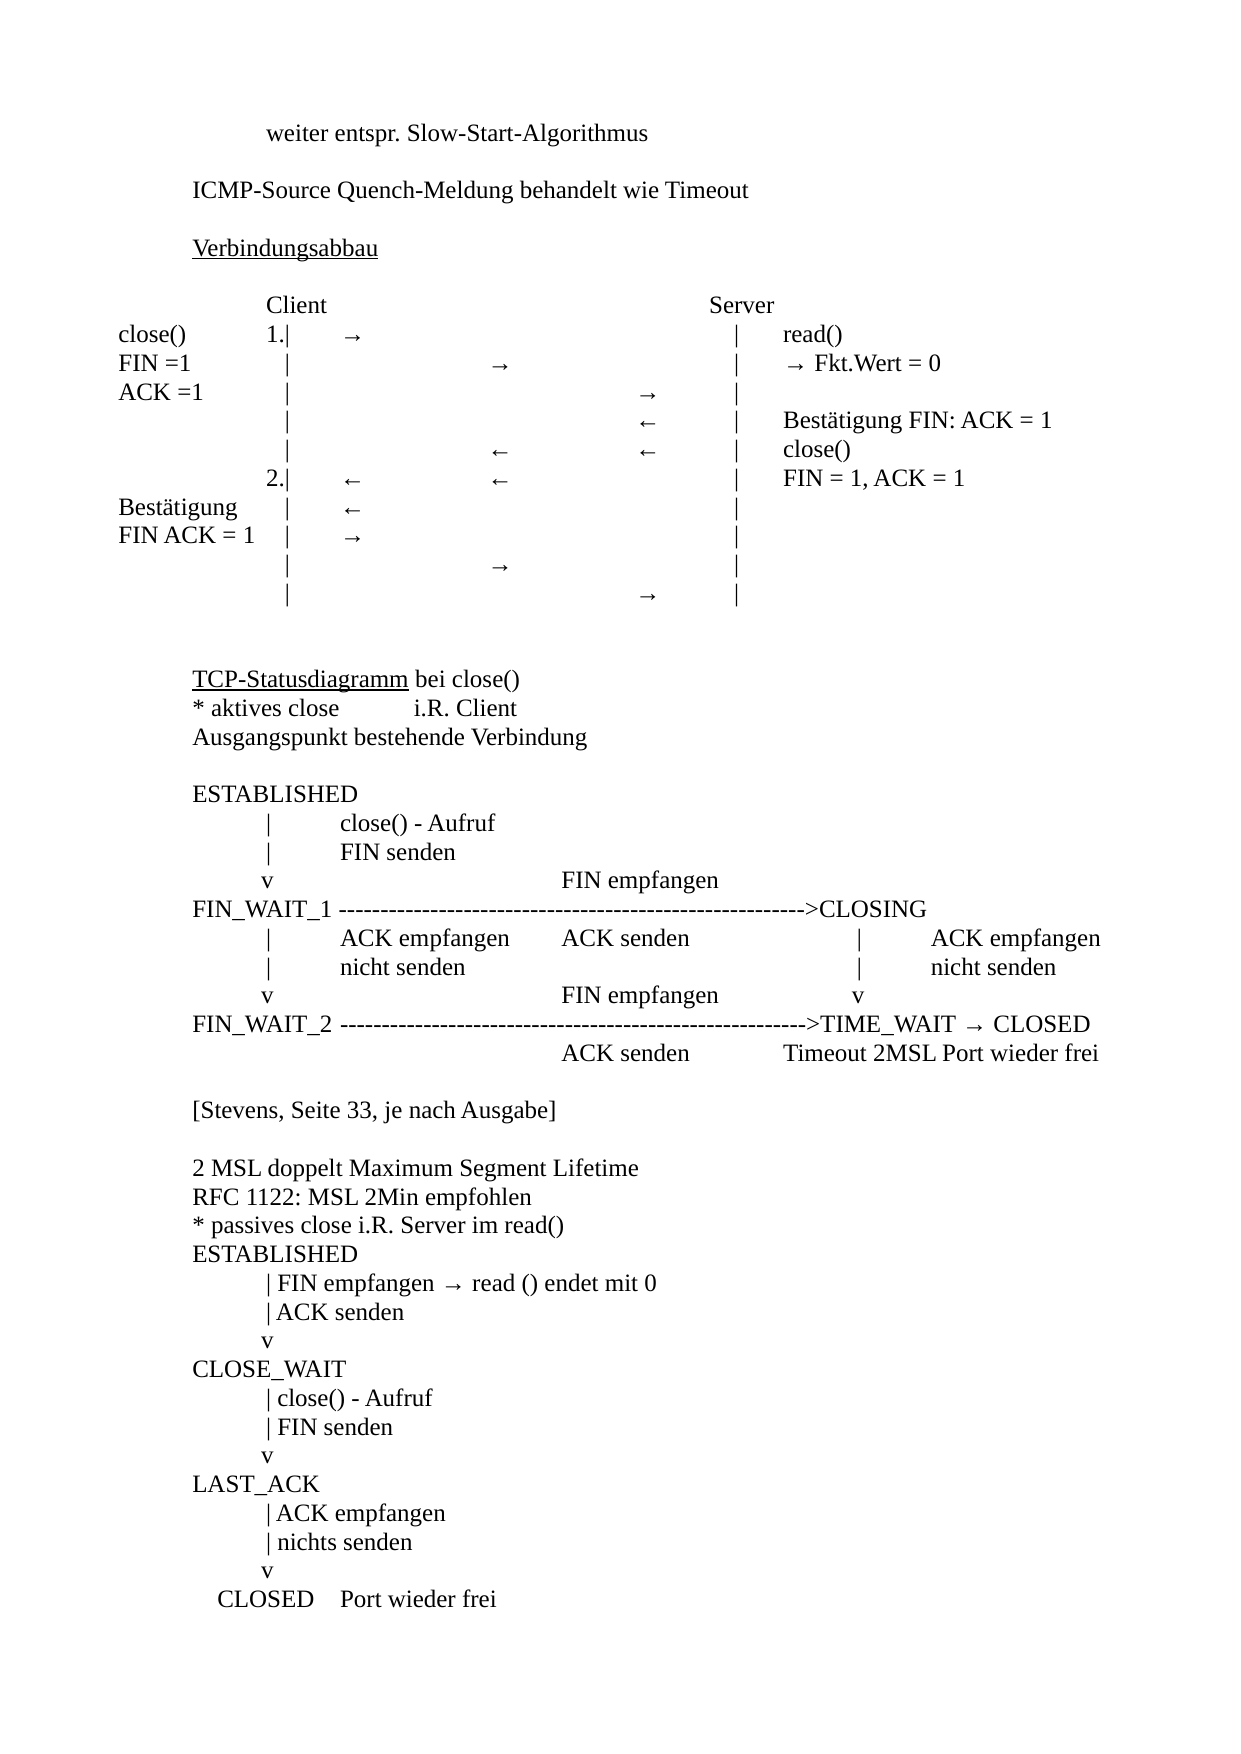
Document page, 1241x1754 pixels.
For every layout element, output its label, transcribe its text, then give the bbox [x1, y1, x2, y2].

text LAST_ACK [118, 1469, 1122, 1498]
text | FIN senden [118, 1412, 1122, 1441]
text weiter entspr. Slow-Start-Algorithmus [118, 118, 1122, 147]
text | ACK empfangen [118, 1498, 1122, 1527]
text ICMP-Source Quench-Meldung behandelt wie Timeout [118, 176, 1122, 204]
text FIN =1 | → | → Fkt.Wert = 0 [118, 348, 1122, 377]
text | FIN senden [118, 837, 1122, 866]
text v FIN empfangen v [118, 981, 1122, 1009]
text close() 1.| → | read() [118, 319, 1122, 348]
text FIN_WAIT_1 -------------------------------------------------------->CLOSING [118, 894, 1122, 923]
text | ← ← | close() [118, 434, 1122, 463]
text FIN ACK = 1 | → | [118, 521, 1122, 549]
text | nicht senden | nicht senden [118, 952, 1122, 981]
text FIN_WAIT_2 -------------------------------------------------------->TIME_WAIT → CLOSED [118, 1009, 1122, 1038]
text CLOSED Port wieder frei [118, 1584, 1122, 1613]
text v [118, 1326, 1122, 1354]
text CLOSE_WAIT [118, 1354, 1122, 1383]
text TCP-Statusdiagramm bei close() [118, 664, 1122, 693]
text [Stevens, Seite 33, je nach Ausgabe] [118, 1096, 1122, 1124]
text v [118, 1441, 1122, 1469]
text | FIN empfangen → read () endet mit 0 [118, 1268, 1122, 1297]
text 2.| ← ← | FIN = 1, ACK = 1 [118, 463, 1122, 492]
text ESTABLISHED [118, 1239, 1122, 1268]
text ACK =1 | → | [118, 377, 1122, 406]
text 2 MSL doppelt Maximum Segment Lifetime [118, 1153, 1122, 1182]
text | nichts senden [118, 1527, 1122, 1556]
text Bestätigung | ← | [118, 492, 1122, 521]
text ESTABLISHED [118, 779, 1122, 808]
text * passives close i.R. Server im read() [118, 1211, 1122, 1239]
text v [118, 1556, 1122, 1584]
text | ACK empfangen ACK senden | ACK empfangen [118, 923, 1122, 952]
text * aktives close i.R. Client [118, 693, 1122, 722]
text | → | [118, 578, 1122, 607]
text Client Server [118, 291, 1122, 319]
text | close() - Aufruf [118, 1383, 1122, 1412]
text Ausgangspunkt bestehende Verbindung [118, 722, 1122, 751]
text | → | [118, 549, 1122, 578]
text RFC 1122: MSL 2Min empfohlen [118, 1182, 1122, 1211]
text | close() - Aufruf [118, 808, 1122, 837]
text ACK senden Timeout 2MSL Port wieder frei [118, 1038, 1122, 1067]
text | ← | Bestätigung FIN: ACK = 1 [118, 406, 1122, 434]
text Verbindungsabbau [118, 233, 1122, 262]
text v FIN empfangen [118, 866, 1122, 894]
text | ACK senden [118, 1297, 1122, 1326]
